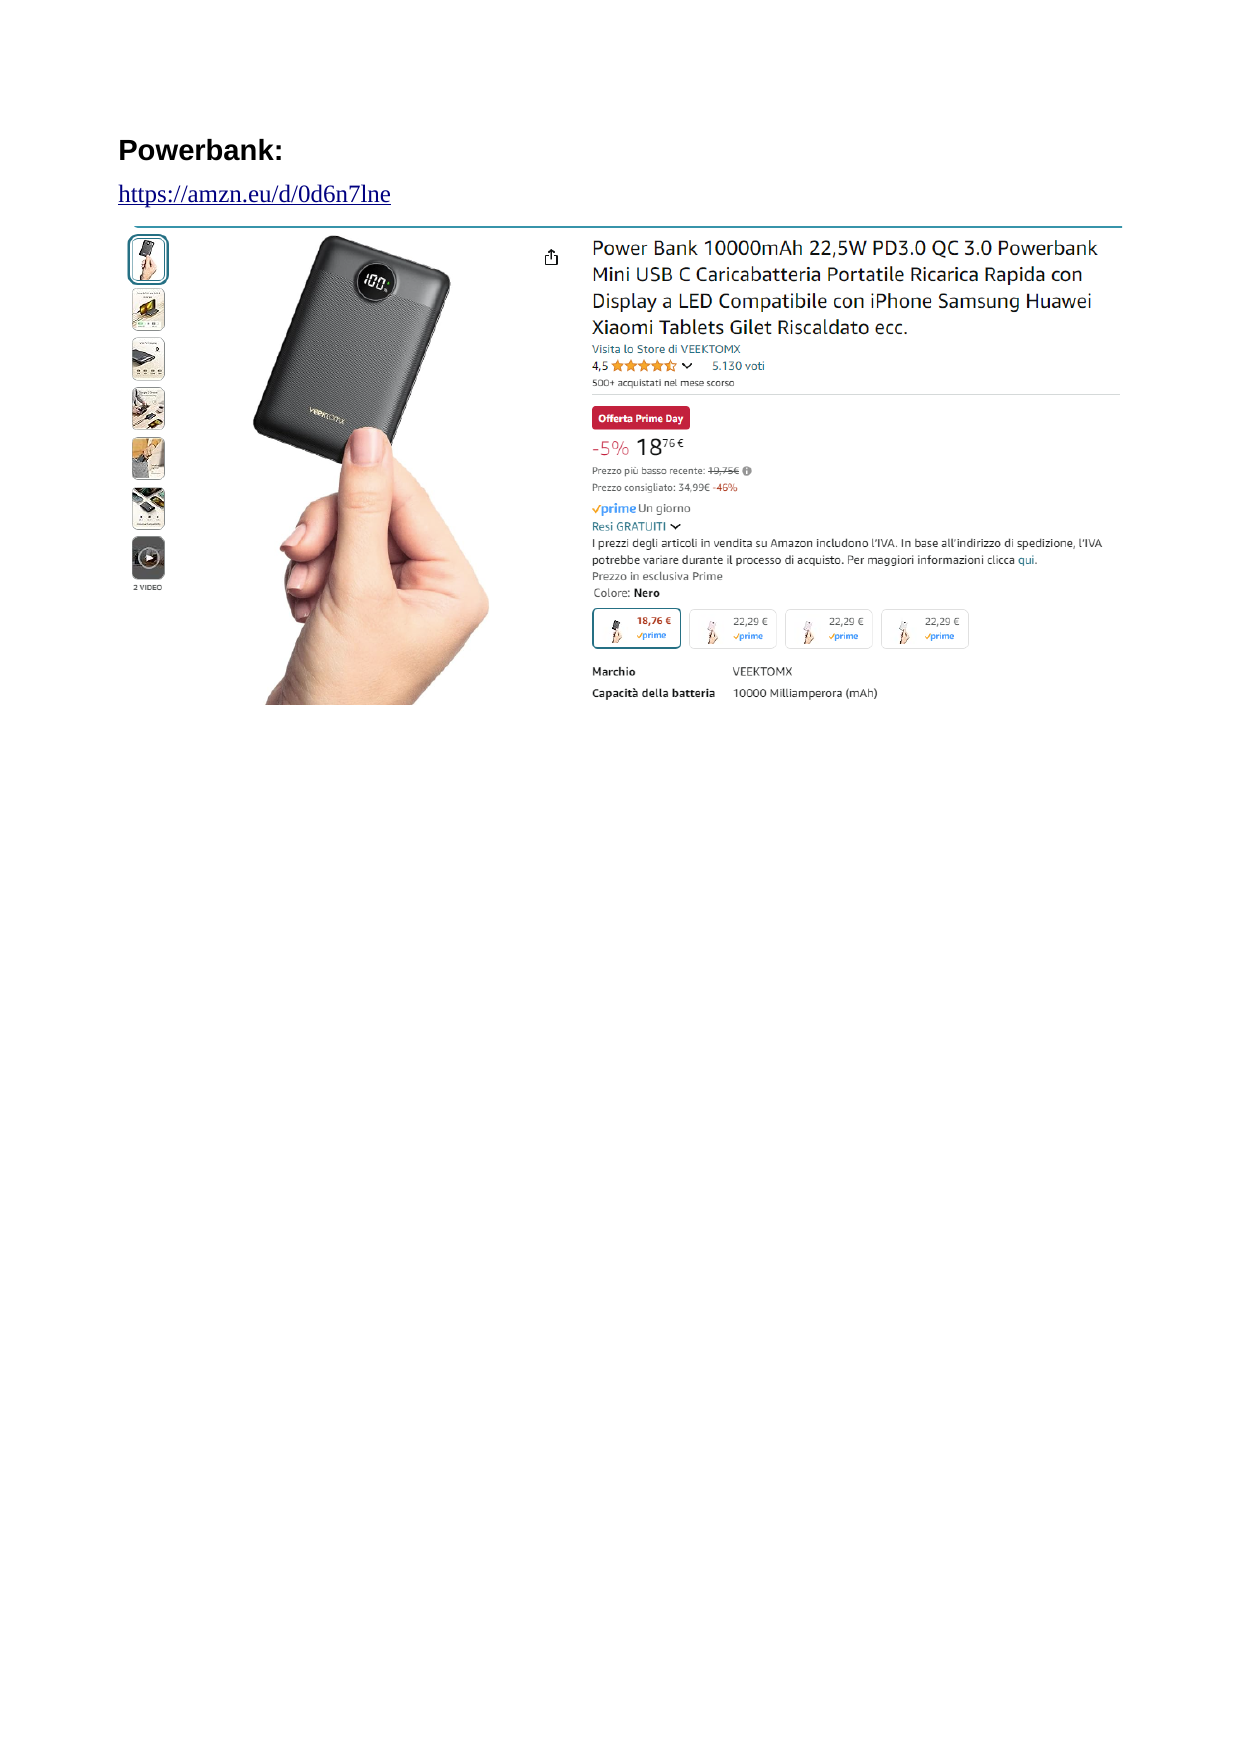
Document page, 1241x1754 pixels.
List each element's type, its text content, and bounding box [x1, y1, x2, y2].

picture [118, 226, 1123, 705]
subtitle Powerbank: [118, 133, 1122, 166]
text https://amzn.eu/d/0d6n7lne [118, 179, 1122, 207]
